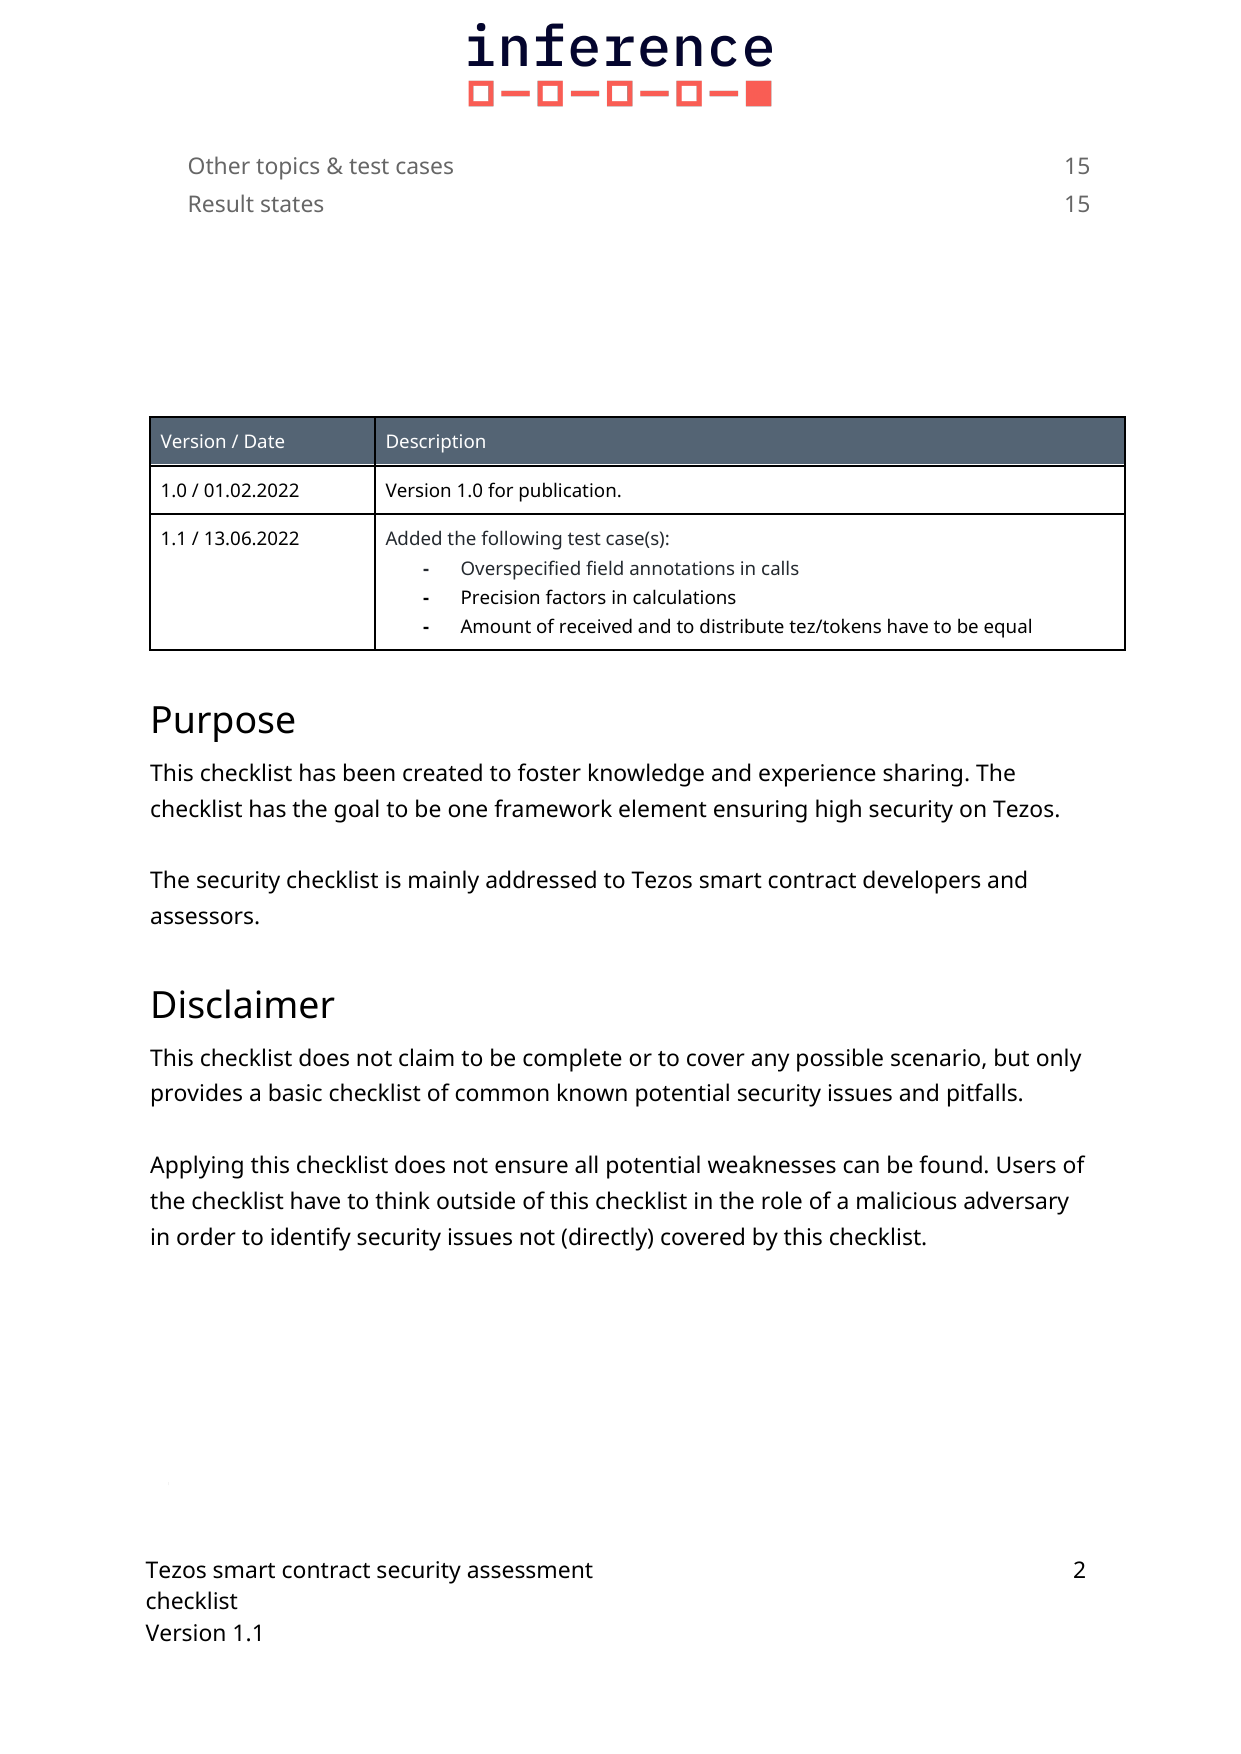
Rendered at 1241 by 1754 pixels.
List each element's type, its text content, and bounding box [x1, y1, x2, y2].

table_cell Version 1.0 for publication. [376, 467, 1124, 513]
subtitle Disclaimer [150, 978, 1090, 1029]
subtitle Purpose [150, 693, 1090, 744]
text Other topics & test cases 15 [187, 150, 1090, 181]
table_header Version / Date [151, 418, 374, 464]
text The security checklist is mainly addressed to Tezos smart contract developers and assessors. [150, 864, 1090, 932]
picture [468, 23, 772, 108]
text Result states 15 [187, 187, 1090, 219]
text This checklist does not claim to be complete or to cover any possible scenario, but only provides a basic checklist of common known potential security issues and pitfalls. [150, 1041, 1090, 1109]
table_cell Added the following test case(s): Overspecified field annotations in calls Precision factors in calculations Amount of received and to distribute tez/tokens have to be equal [376, 515, 1124, 649]
text Applying this checklist does not ensure all potential weaknesses can be found. Users of the checklist have to think outside of this checklist in the role of a malicious adversary in order to identify security issues not (directly) covered by this checklist. [150, 1149, 1090, 1252]
text This checklist has been created to foster knowledge and experience sharing. The checklist has the goal to be one framework element ensuring high security on Tezos. [150, 757, 1090, 824]
table_cell 1.1 / 13.06.2022 [151, 515, 374, 649]
table_cell 1.0 / 01.02.2022 [151, 467, 374, 513]
table_header Description [376, 418, 1124, 464]
